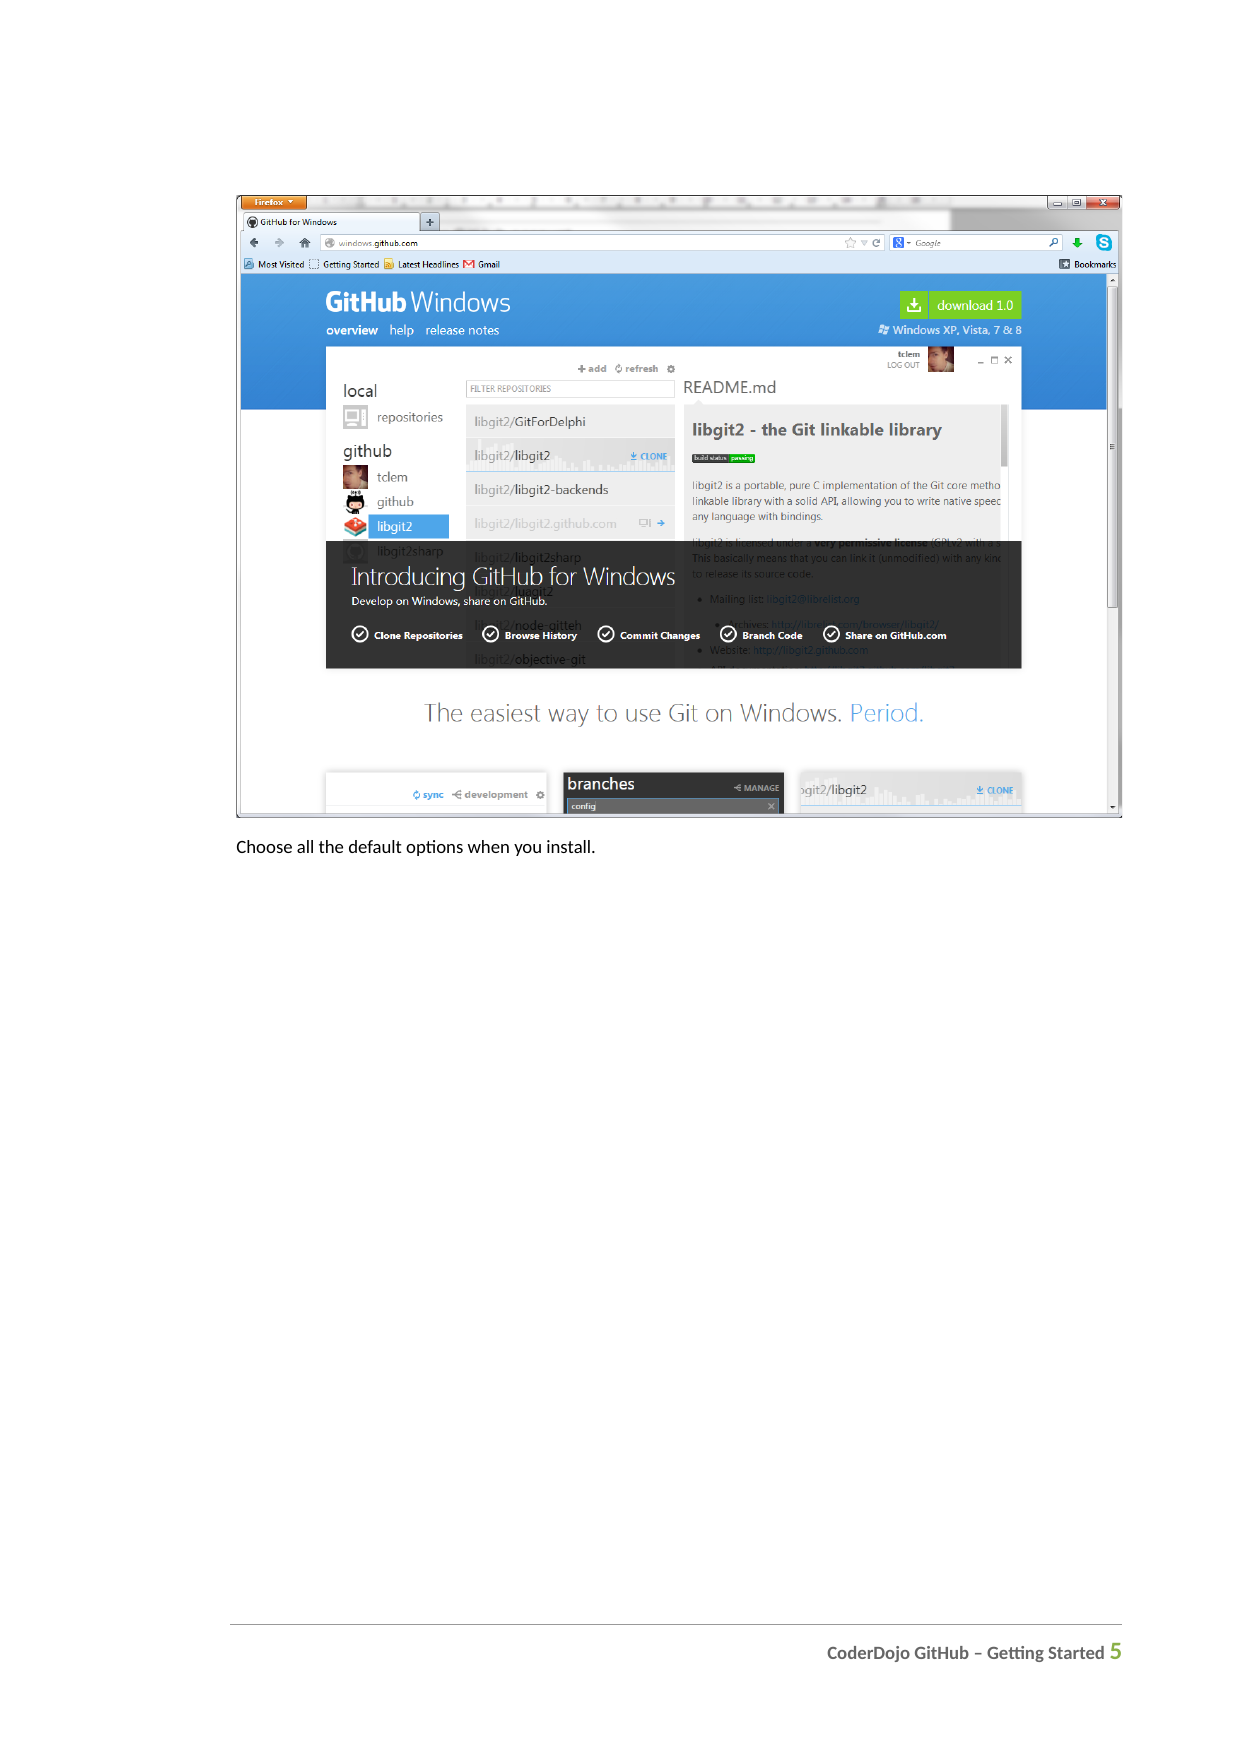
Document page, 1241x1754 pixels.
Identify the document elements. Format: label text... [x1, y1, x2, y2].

picture [236, 195, 1123, 818]
text Choose all the default options when you install. [236, 835, 1122, 858]
